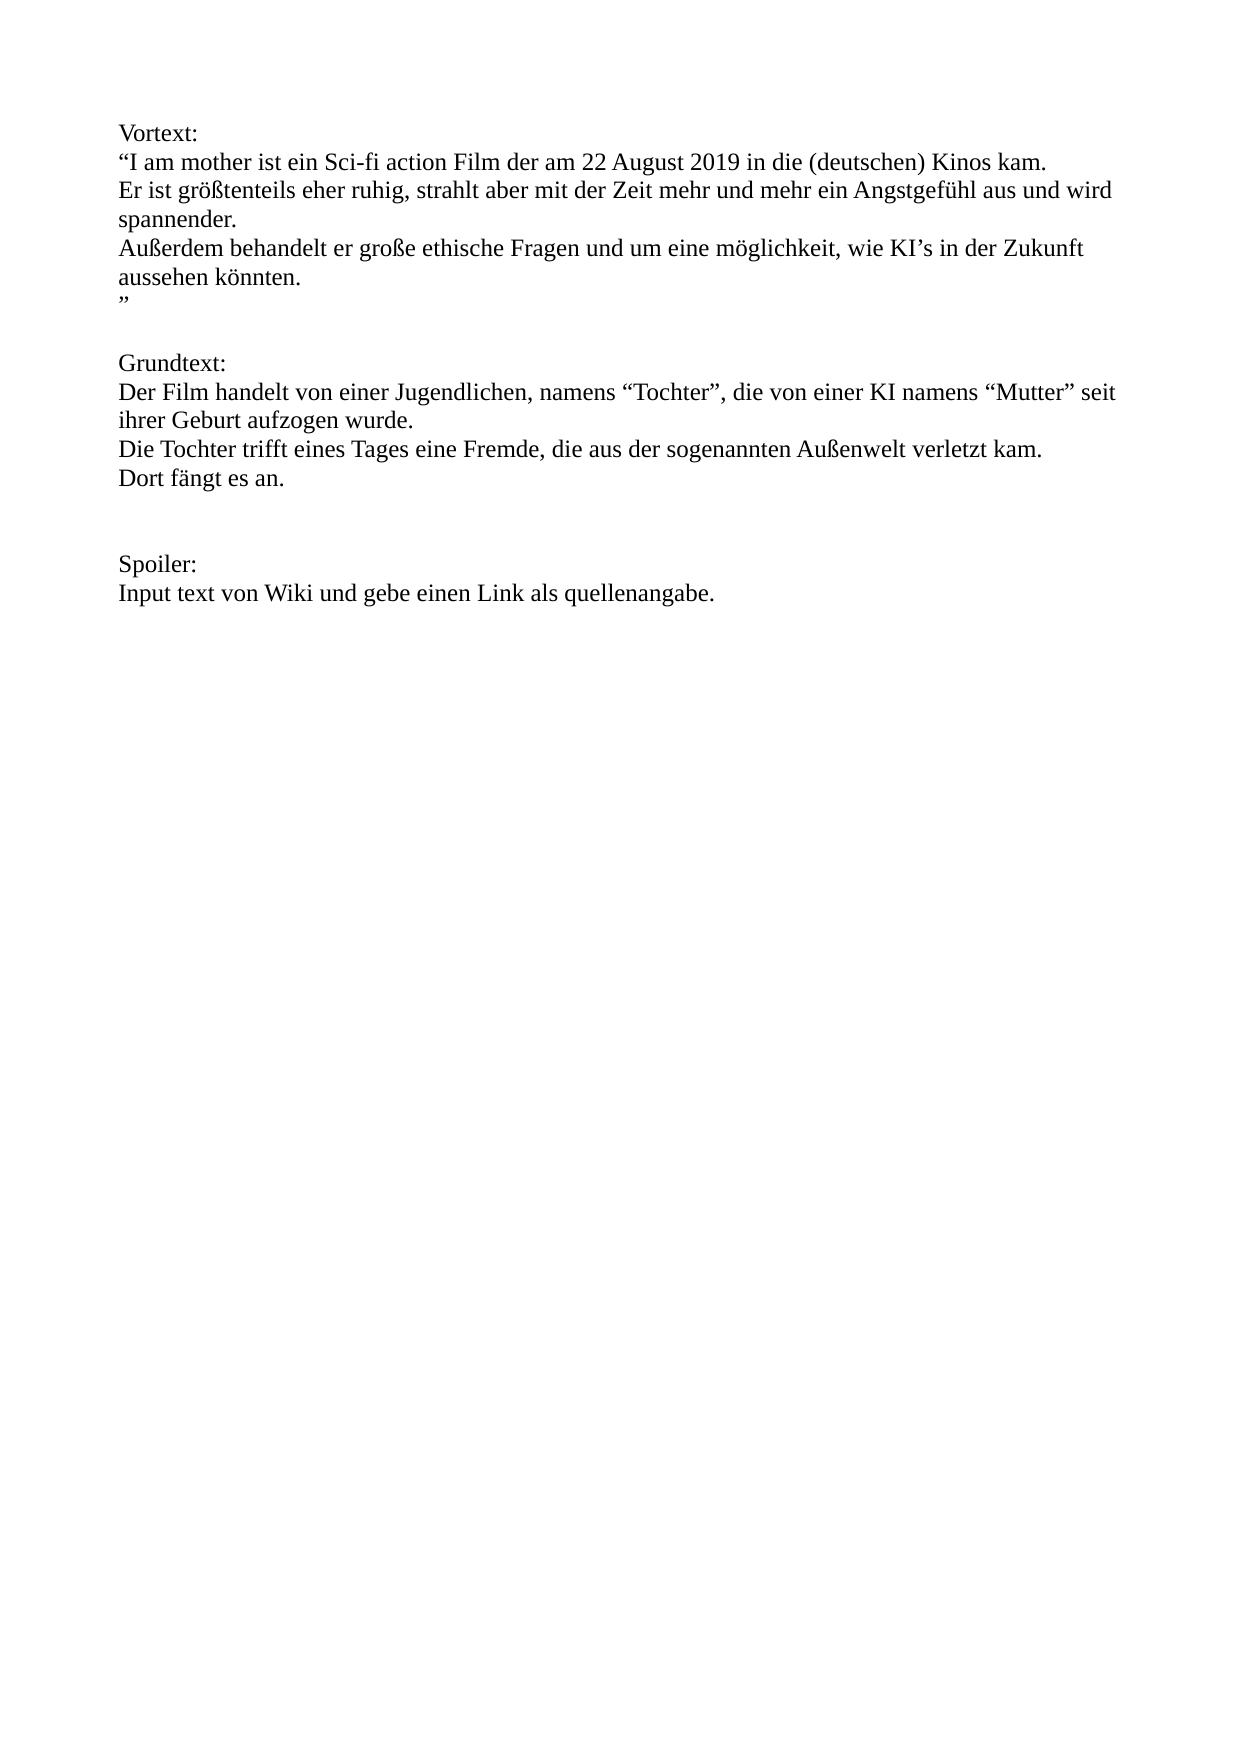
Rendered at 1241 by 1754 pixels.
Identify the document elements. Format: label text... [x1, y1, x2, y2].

text Außerdem behandelt er große ethische Fragen und um eine möglichkeit, wie KI’s in der Zukunft aussehen könnten. [118, 233, 1122, 291]
text ” [118, 291, 1122, 319]
text Er ist größtenteils eher ruhig, strahlt aber mit der Zeit mehr und mehr ein Angstgefühl aus und wird spannender. [118, 176, 1122, 233]
text Vortext: [118, 118, 1122, 147]
text Input text von Wiki und gebe einen Link als quellenangabe. [118, 578, 1122, 607]
text Dort fängt es an. [118, 463, 1122, 492]
text Grundtext: [118, 348, 1122, 377]
text “I am mother ist ein Sci-fi action Film der am 22 August 2019 in die (deutschen) Kinos kam. [118, 147, 1122, 176]
text Die Tochter trifft eines Tages eine Fremde, die aus der sogenannten Außenwelt verletzt kam. [118, 434, 1122, 463]
text Der Film handelt von einer Jugendlichen, namens “Tochter”, die von einer KI namens “Mutter” seit ihrer Geburt aufzogen wurde. [118, 377, 1122, 434]
text Spoiler: [118, 549, 1122, 578]
